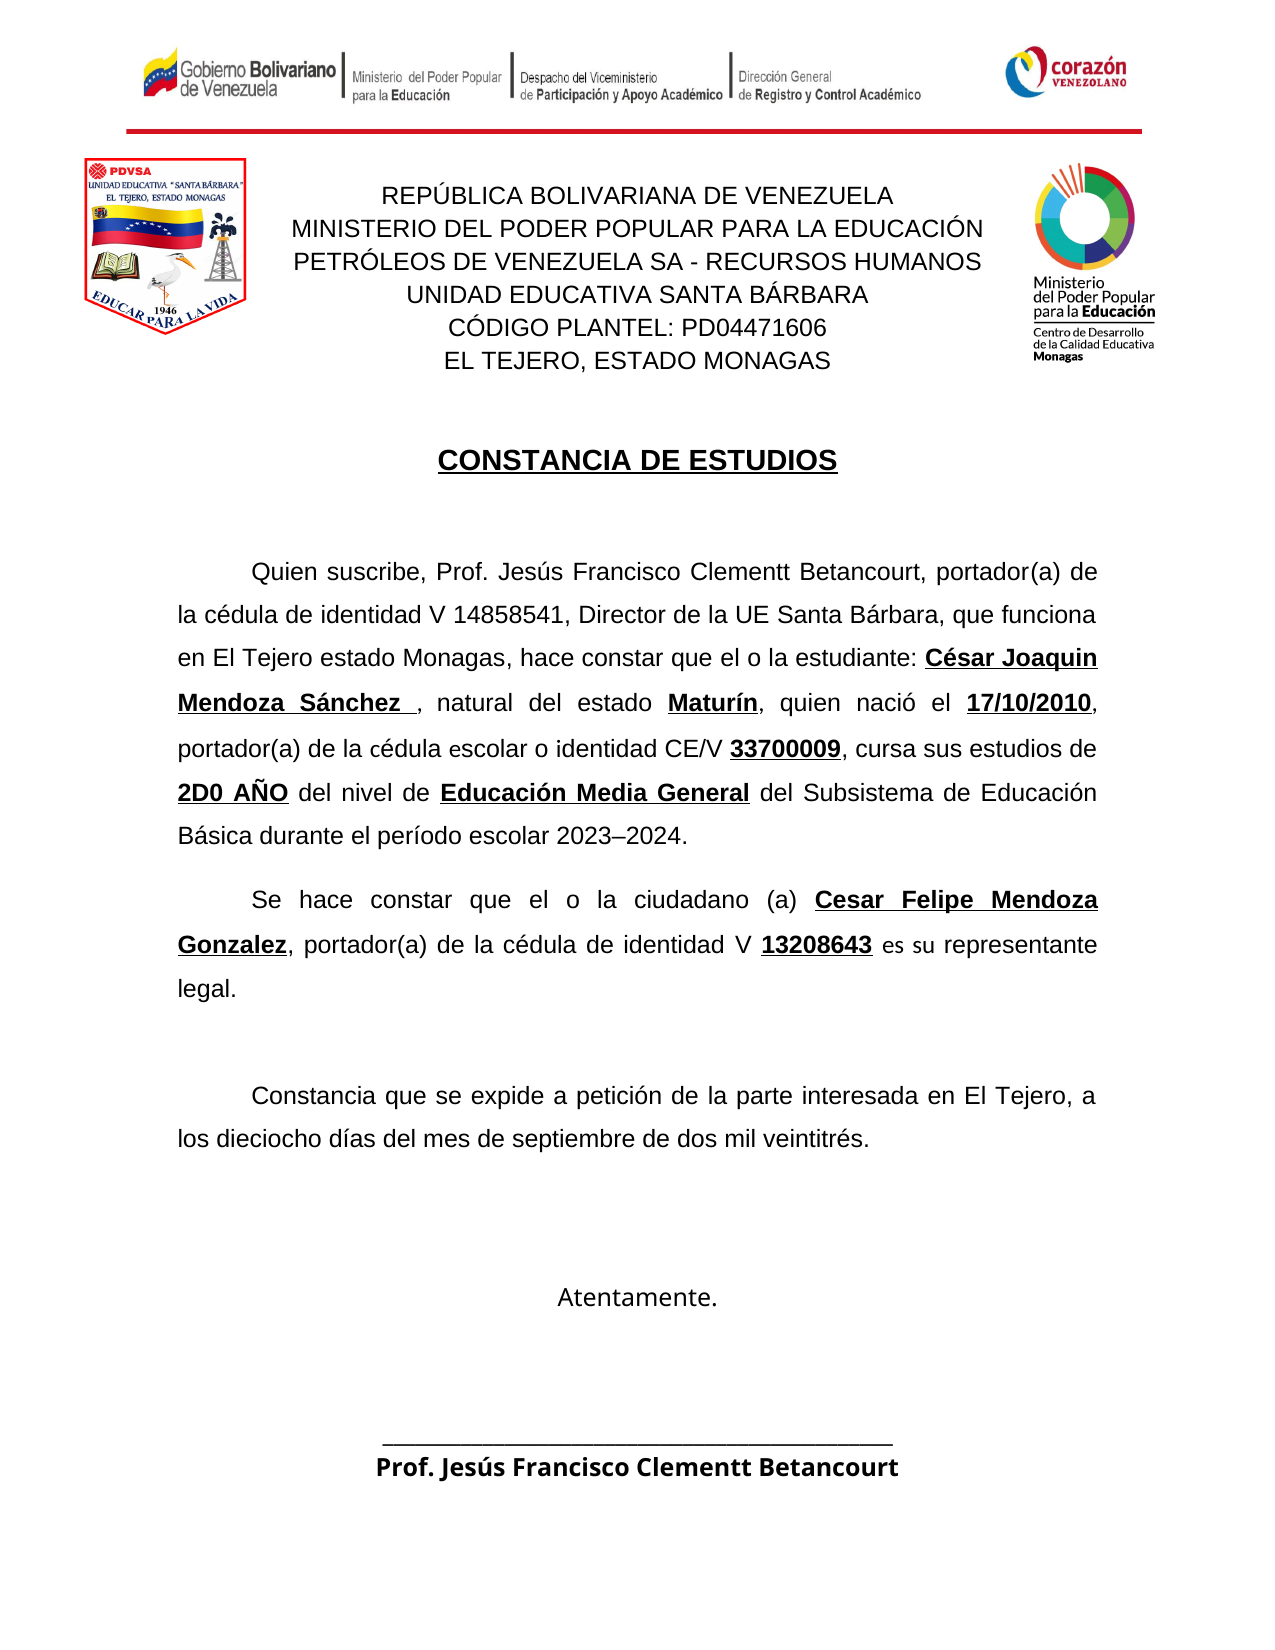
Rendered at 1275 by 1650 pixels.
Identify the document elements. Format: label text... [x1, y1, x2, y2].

subtitle PETRÓLEOS DE VENEZUELA SA - RECURSOS HUMANOS [252, 247, 978, 275]
subtitle CONSTANCIA DE ESTUDIOS [177, 443, 1098, 476]
text CÓDIGO PLANTEL: PD04471606 [177, 313, 978, 341]
picture [126, 11, 1142, 134]
text Prof. Jesús Francisco Clementt Betancourt [177, 1450, 1098, 1484]
text Atentamente. [177, 1279, 1098, 1313]
text Quien suscribe, Prof. Jesús Francisco Clementt Betancourt, portador(a) de la cédula de identidad V 14858541, Director de la UE Santa Bárbara, que funciona en El Tejero estado Monagas, hace constar que el o la estudiante: César Joaquin Mendoza Sánchez , natural del estado Maturín, quien nació el 17/10/2010, portador(a) de la cédula escolar o identidad CE/V 33700009, cursa sus estudios de 2D0 AÑO del nivel de Educación Media General del Subsistema de Educación Básica durante el período escolar 2023–2024. [177, 557, 1098, 849]
text UNIDAD EDUCATIVA SANTA BÁRBARA [252, 280, 978, 308]
text EL TEJERO, ESTADO MONAGAS [177, 346, 978, 374]
subtitle MINISTERIO DEL PODER POPULAR PARA LA EDUCACIÓN [252, 214, 978, 242]
text ______________________________________________ [177, 1416, 1098, 1450]
text Constancia que se expide a petición de la parte interesada en El Tejero, a los dieciocho días del mes de septiembre de dos mil veintitrés. [177, 1081, 1098, 1153]
subtitle REPÚBLICA BOLIVARIANA DE VENEZUELA [252, 181, 978, 209]
text Se hace constar que el o la ciudadano (a) Cesar Felipe Mendoza Gonzalez, portador(a) de la cédula de identidad V 13208643 es su representante legal. [177, 885, 1098, 1002]
picture [978, 153, 1200, 377]
picture [79, 158, 252, 335]
